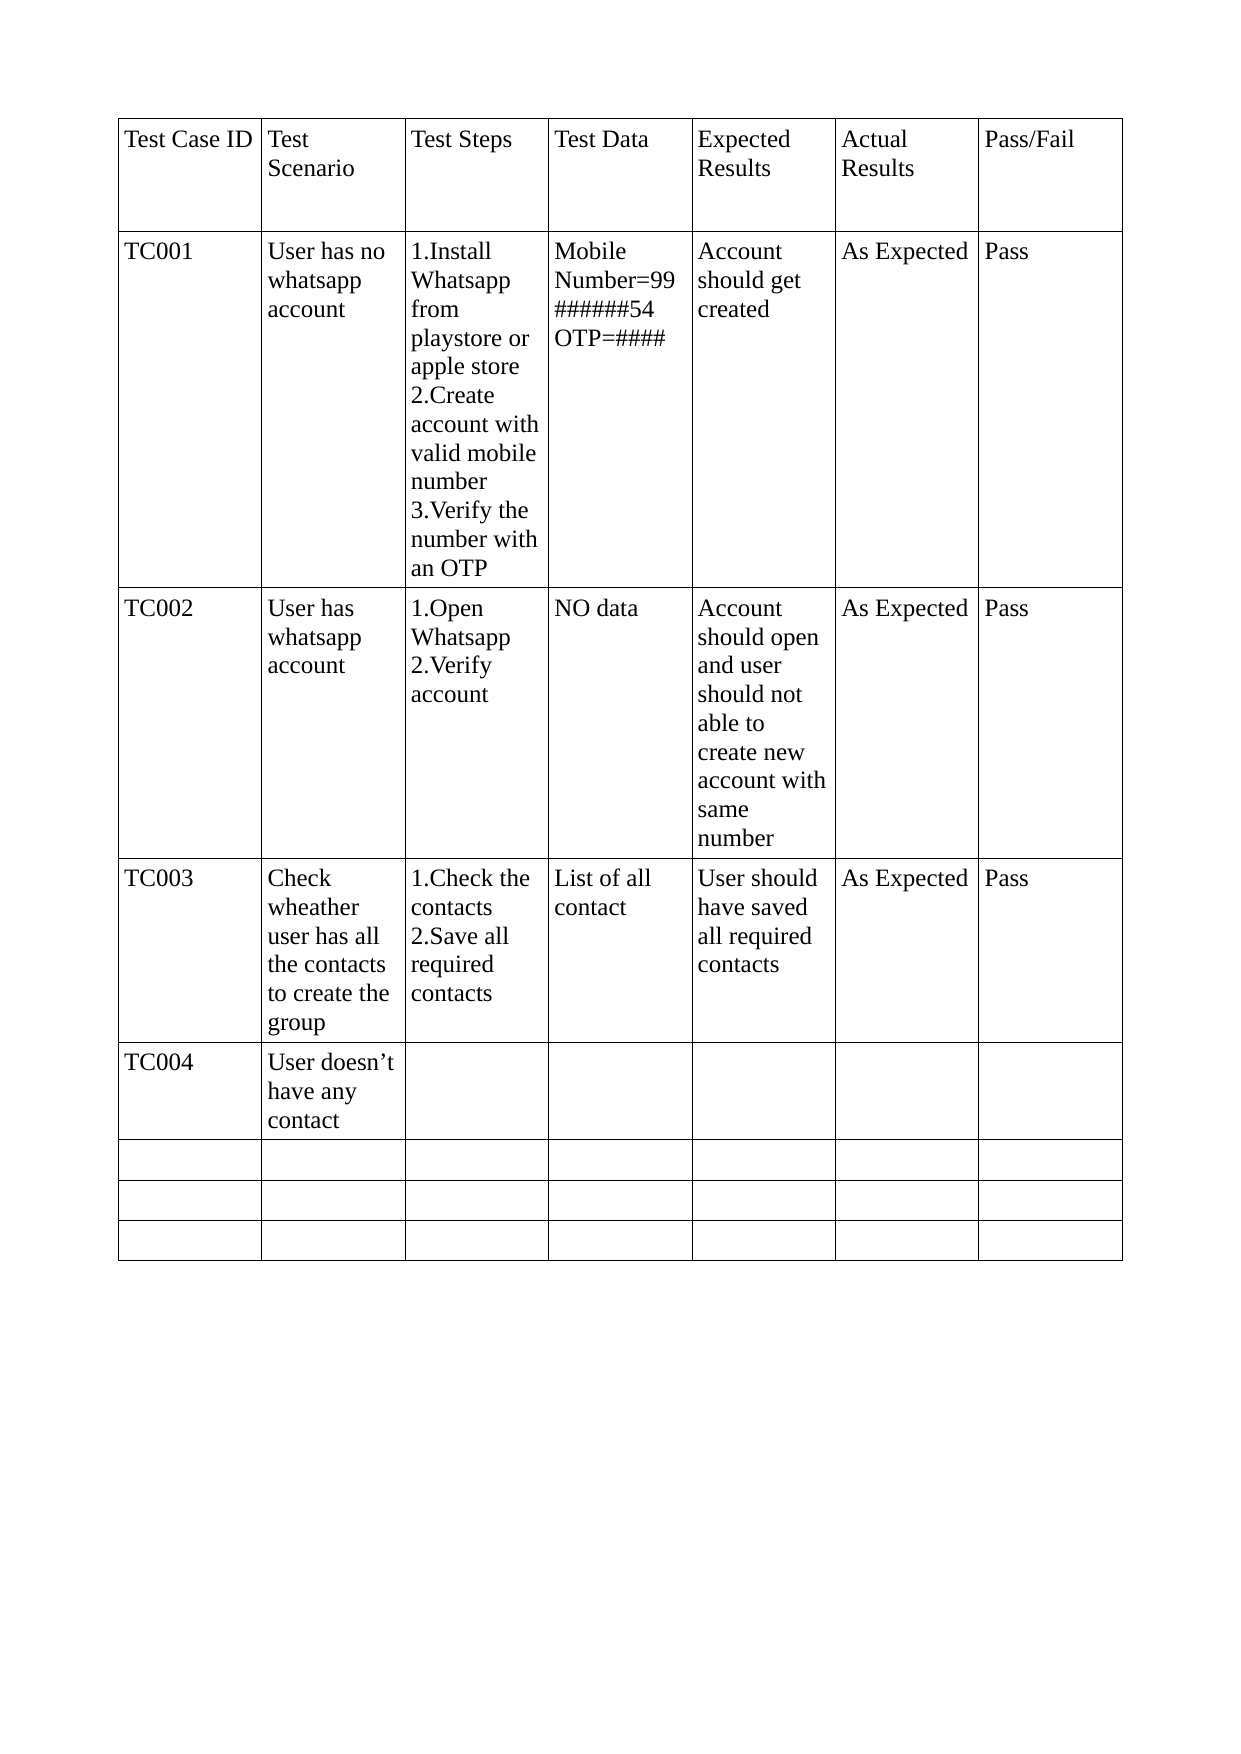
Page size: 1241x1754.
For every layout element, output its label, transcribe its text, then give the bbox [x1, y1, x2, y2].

table_cell 1.Open Whatsapp 2.Verify account [406, 588, 548, 857]
table_cell [262, 1140, 405, 1180]
table_cell [406, 1043, 548, 1139]
table_cell NO data [549, 588, 692, 857]
table_cell Pass [979, 859, 1122, 1042]
table_cell [836, 1181, 978, 1220]
table_cell As Expected [836, 859, 978, 1042]
table_cell [262, 1221, 405, 1260]
table_cell As Expected [836, 588, 978, 857]
table_header Test Scenario [262, 119, 405, 231]
table_cell User has no whatsapp account [262, 232, 405, 587]
table_header Actual Results [836, 119, 978, 231]
table_cell [406, 1140, 548, 1180]
table_cell [693, 1043, 835, 1139]
table_cell [693, 1221, 835, 1260]
table_cell [979, 1221, 1122, 1260]
table_cell [836, 1221, 978, 1260]
table_cell [693, 1181, 835, 1220]
table_cell Pass [979, 232, 1122, 587]
table_header Pass/Fail [979, 119, 1122, 231]
table_cell 1.Check the contacts 2.Save all required contacts [406, 859, 548, 1042]
table_cell [836, 1140, 978, 1180]
table_cell Account should get created [693, 232, 835, 587]
table_cell User doesn’t have any contact [262, 1043, 405, 1139]
table_cell TC004 [119, 1043, 261, 1139]
table_cell [119, 1181, 261, 1220]
table_cell [119, 1140, 261, 1180]
table_cell TC002 [119, 588, 261, 857]
table_cell TC001 [119, 232, 261, 587]
table_cell User should have saved all required contacts [693, 859, 835, 1042]
table_cell Account should open and user should not able to create new account with same number [693, 588, 835, 857]
table_cell TC003 [119, 859, 261, 1042]
table_cell Check wheather user has all the contacts to create the group [262, 859, 405, 1042]
table_cell [549, 1043, 692, 1139]
table_header Expected Results [693, 119, 835, 231]
table_cell [262, 1181, 405, 1220]
table_cell [979, 1140, 1122, 1180]
table_cell [549, 1181, 692, 1220]
table_header Test Data [549, 119, 692, 231]
table_cell [406, 1181, 548, 1220]
table_cell Pass [979, 588, 1122, 857]
table_cell As Expected [836, 232, 978, 587]
table_header Test Steps [406, 119, 548, 231]
table_cell List of all contact [549, 859, 692, 1042]
table_cell [119, 1221, 261, 1260]
table_cell [549, 1221, 692, 1260]
table_cell [549, 1140, 692, 1180]
table_cell [406, 1221, 548, 1260]
table_cell [979, 1181, 1122, 1220]
table_cell 1.Install Whatsapp from playstore or apple store 2.Create account with valid mobile number 3.Verify the number with an OTP [406, 232, 548, 587]
table_cell [693, 1140, 835, 1180]
table_cell [979, 1043, 1122, 1139]
table_header Test Case ID [119, 119, 261, 231]
table_cell Mobile Number=99######54 OTP=#### [549, 232, 692, 587]
table_cell [836, 1043, 978, 1139]
table_cell User has whatsapp account [262, 588, 405, 857]
